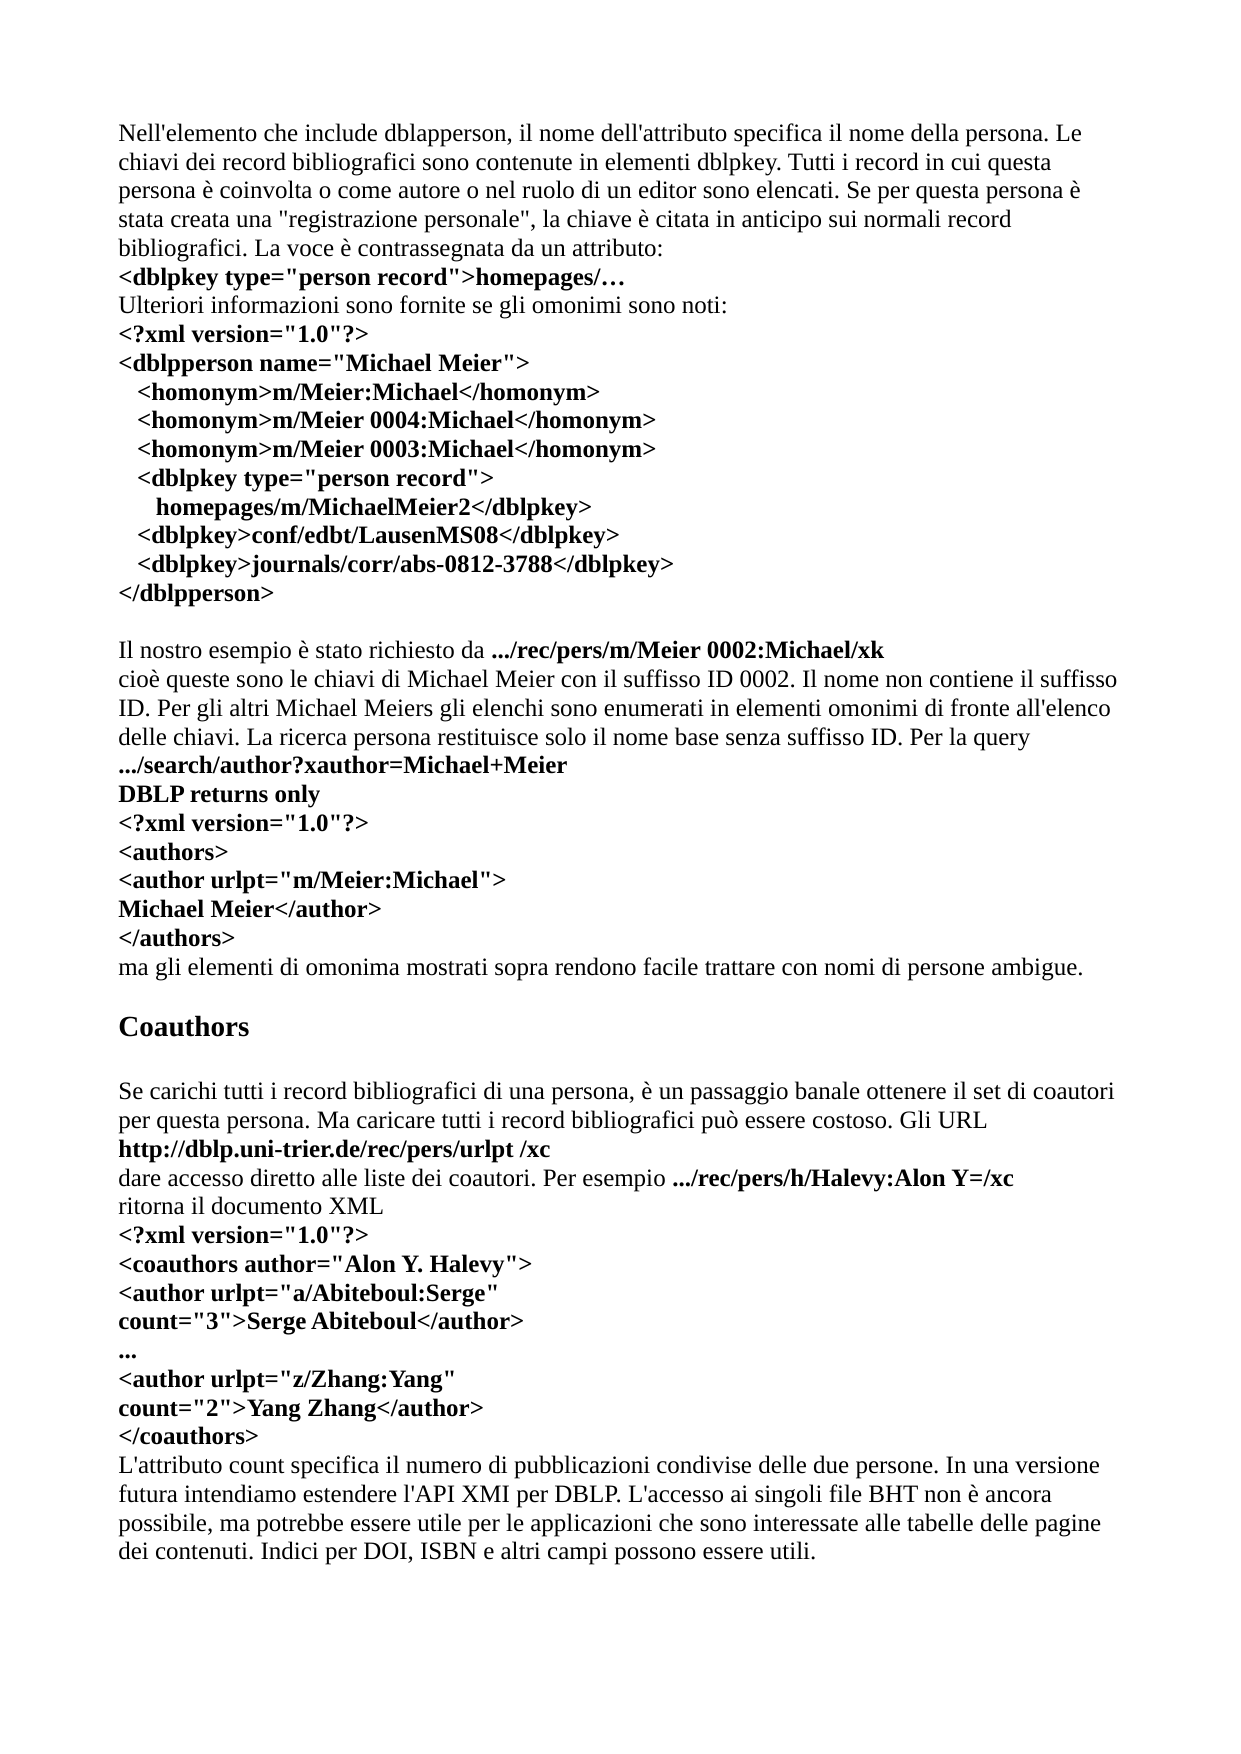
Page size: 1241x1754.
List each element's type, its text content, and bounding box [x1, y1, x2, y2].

text <authors> [118, 837, 1122, 866]
text dare accesso diretto alle liste dei coautori. Per esempio .../rec/pers/h/Halevy:Alon Y=/xc [118, 1163, 1122, 1191]
text ritorna il documento XML [118, 1191, 1122, 1220]
text <?xml version="1.0"?> [118, 808, 1122, 837]
text Il nostro esempio è stato richiesto da .../rec/pers/m/Meier 0002:Michael/xk [118, 636, 1122, 664]
text <dblpperson name="Michael Meier"> [118, 348, 1122, 377]
text </authors> [118, 923, 1122, 952]
text <homonym>m/Meier 0003:Michael</homonym> [118, 434, 1122, 463]
text Se carichi tutti i record bibliografici di una persona, è un passaggio banale ottenere il set di coautori per questa persona. Ma caricare tutti i record bibliografici può essere costoso. Gli URL http://dblp.uni-trier.de/rec/pers/urlpt /xc [118, 1076, 1122, 1163]
text <?xml version="1.0"?> [118, 319, 1122, 348]
text <homonym>m/Meier 0004:Michael</homonym> [118, 406, 1122, 434]
text homepages/m/MichaelMeier2</dblpkey> [118, 492, 1122, 521]
text Michael Meier</author> [118, 894, 1122, 923]
text </dblpperson> [118, 578, 1122, 607]
text Ulteriori informazioni sono fornite se gli omonimi sono noti: [118, 291, 1122, 319]
text <dblpkey>journals/corr/abs-0812-3788</dblpkey> [118, 549, 1122, 578]
text Coauthors [118, 1009, 1122, 1043]
text <?xml version="1.0"?> [118, 1220, 1122, 1249]
text cioè queste sono le chiavi di Michael Meier con il suffisso ID 0002. Il nome non contiene il suffisso ID. Per gli altri Michael Meiers gli elenchi sono enumerati in elementi omonimi di fronte all'elenco delle chiavi. La ricerca persona restituisce solo il nome base senza suffisso ID. Per la query [118, 664, 1122, 751]
text <homonym>m/Meier:Michael</homonym> [118, 377, 1122, 406]
text ma gli elementi di omonima mostrati sopra rendono facile trattare con nomi di persone ambigue. [118, 952, 1122, 981]
text L'attributo count specifica il numero di pubblicazioni condivise delle due persone. In una versione futura intendiamo estendere l'API XMI per DBLP. L'accesso ai singoli file BHT non è ancora possibile, ma potrebbe essere utile per le applicazioni che sono interessate alle tabelle delle pagine dei contenuti. Indici per DOI, ISBN e altri campi possono essere utili. [118, 1450, 1122, 1565]
text <dblpkey>conf/edbt/LausenMS08</dblpkey> [118, 521, 1122, 549]
text .../search/author?xauthor=Michael+Meier [118, 751, 1122, 779]
text <author urlpt="z/Zhang:Yang" [118, 1364, 1122, 1393]
text <dblpkey type="person record"> [118, 463, 1122, 492]
text Nell'elemento che include dblapperson, il nome dell'attributo specifica il nome della persona. Le chiavi dei record bibliografici sono contenute in elementi dblpkey. Tutti i record in cui questa persona è coinvolta o come autore o nel ruolo di un editor sono elencati. Se per questa persona è stata creata una "registrazione personale", la chiave è citata in anticipo sui normali record bibliografici. La voce è contrassegnata da un attributo: [118, 118, 1122, 262]
text <author urlpt="a/Abiteboul:Serge" [118, 1278, 1122, 1306]
text count="2">Yang Zhang</author> [118, 1393, 1122, 1421]
text ... [118, 1335, 1122, 1364]
text <dblpkey type="person record">homepages/… [118, 262, 1122, 291]
text <author urlpt="m/Meier:Michael"> [118, 866, 1122, 894]
text </coauthors> [118, 1421, 1122, 1450]
text <coauthors author="Alon Y. Halevy"> [118, 1249, 1122, 1278]
text count="3">Serge Abiteboul</author> [118, 1306, 1122, 1335]
text DBLP returns only [118, 779, 1122, 808]
